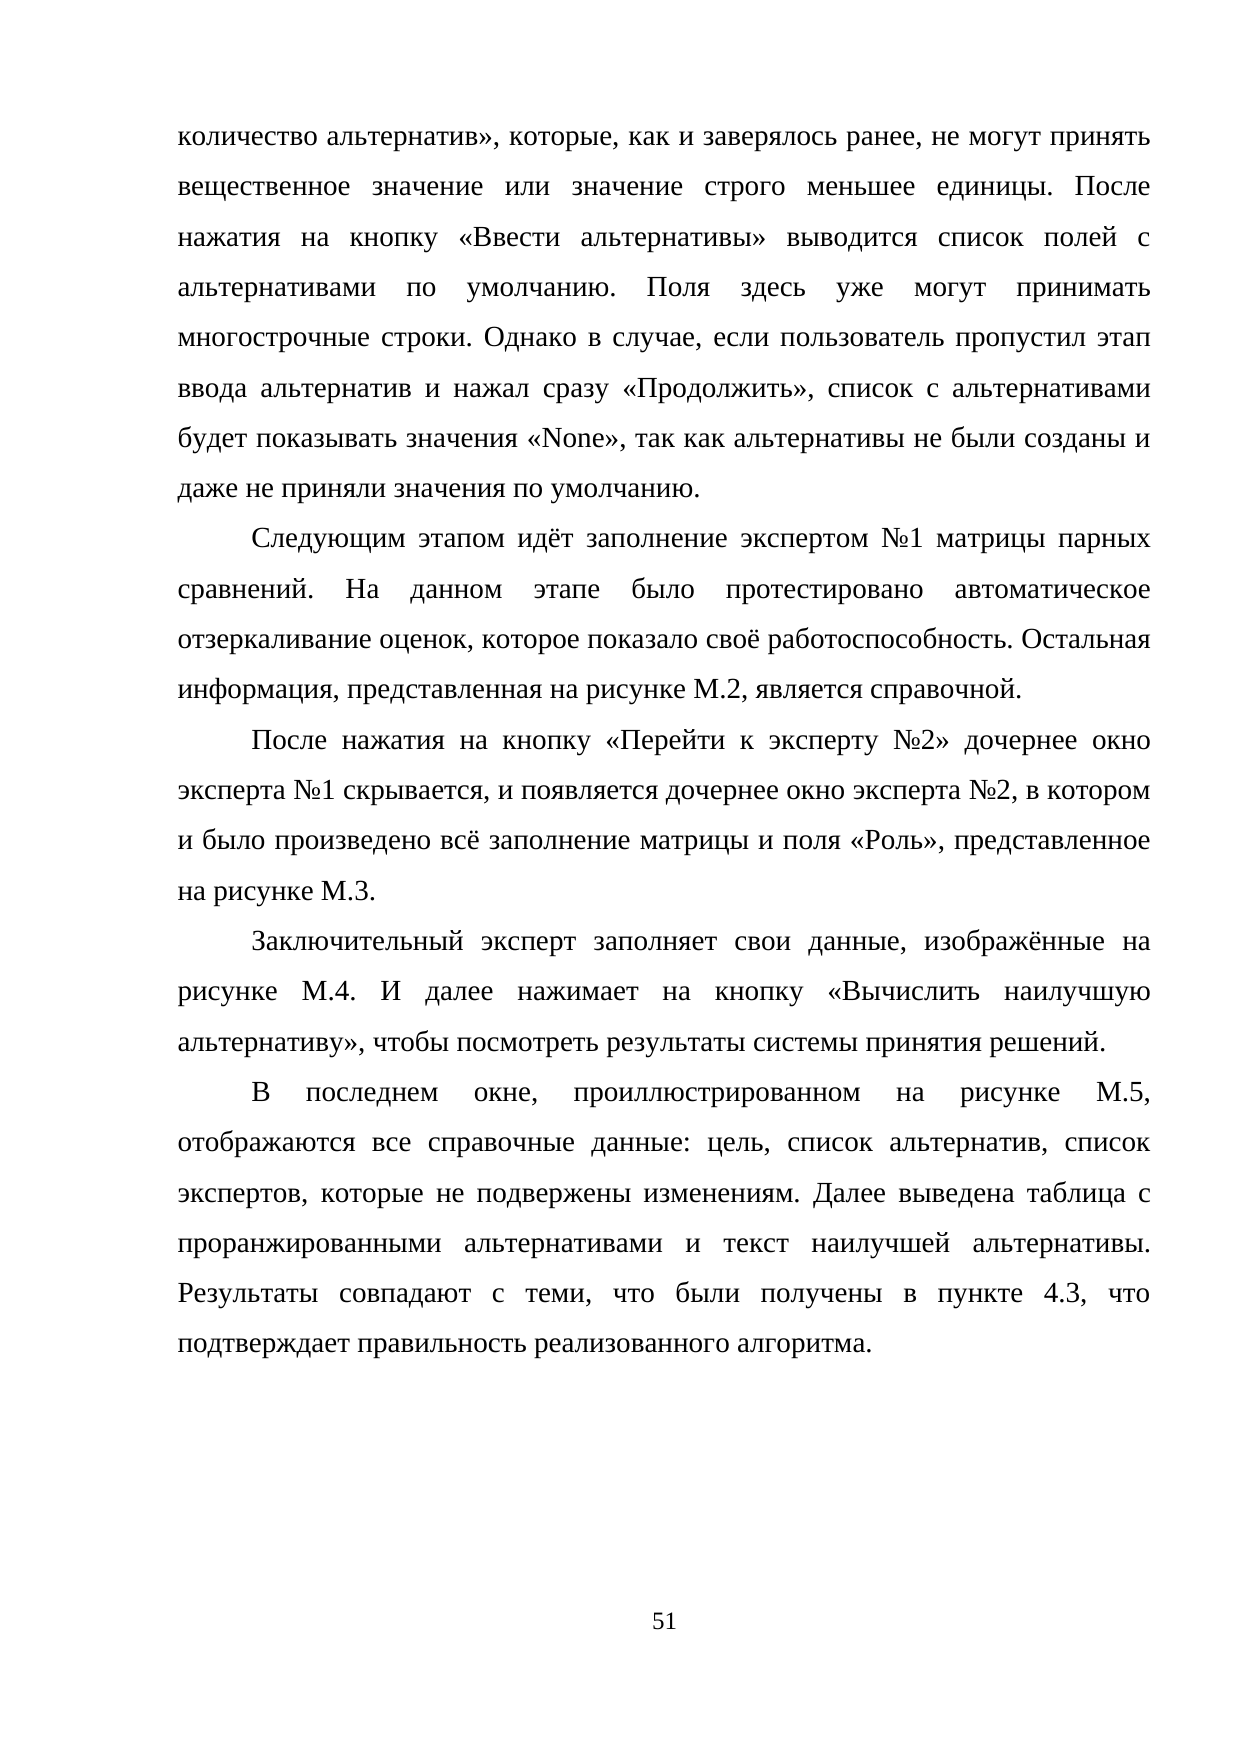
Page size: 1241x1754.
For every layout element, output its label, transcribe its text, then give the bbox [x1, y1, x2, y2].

text Следующим этапом идёт заполнение экспертом №1 матрицы парных сравнений. На данном этапе было протестировано автоматическое отзеркаливание оценок, которое показало своё работоспособность. Остальная информация, представленная на рисунке М.2, является справочной. [177, 521, 1152, 705]
text количество альтернатив», которые, как и заверялось ранее, не могут принять вещественное значение или значение строго меньшее единицы. После нажатия на кнопку «Ввести альтернативы» выводится список полей с альтернативами по умолчанию. Поля здесь уже могут принимать многострочные строки. Однако в случае, если пользователь пропустил этап ввода альтернатив и нажал сразу «Продолжить», список с альтернативами будет показывать значения «None», так как альтернативы не были созданы и даже не приняли значения по умолчанию. [177, 118, 1152, 504]
text Заключительный эксперт заполняет свои данные, изображённые на рисунке М.4. И далее нажимает на кнопку «Вычислить наилучшую альтернативу», чтобы посмотреть результаты системы принятия решений. [177, 923, 1152, 1057]
text В последнем окне, проиллюстрированном на рисунке М.5, отображаются все справочные данные: цель, список альтернатив, список экспертов, которые не подвержены изменениям. Далее выведена таблица с проранжированными альтернативами и текст наилучшей альтернативы. Результаты совпадают с теми, что были получены в пункте 4.3, что подтверждает правильность реализованного алгоритма. [177, 1074, 1152, 1359]
text После нажатия на кнопку «Перейти к эксперту №2» дочернее окно эксперта №1 скрывается, и появляется дочернее окно эксперта №2, в котором и было произведено всё заполнение матрицы и поля «Роль», представленное на рисунке М.3. [177, 722, 1152, 906]
